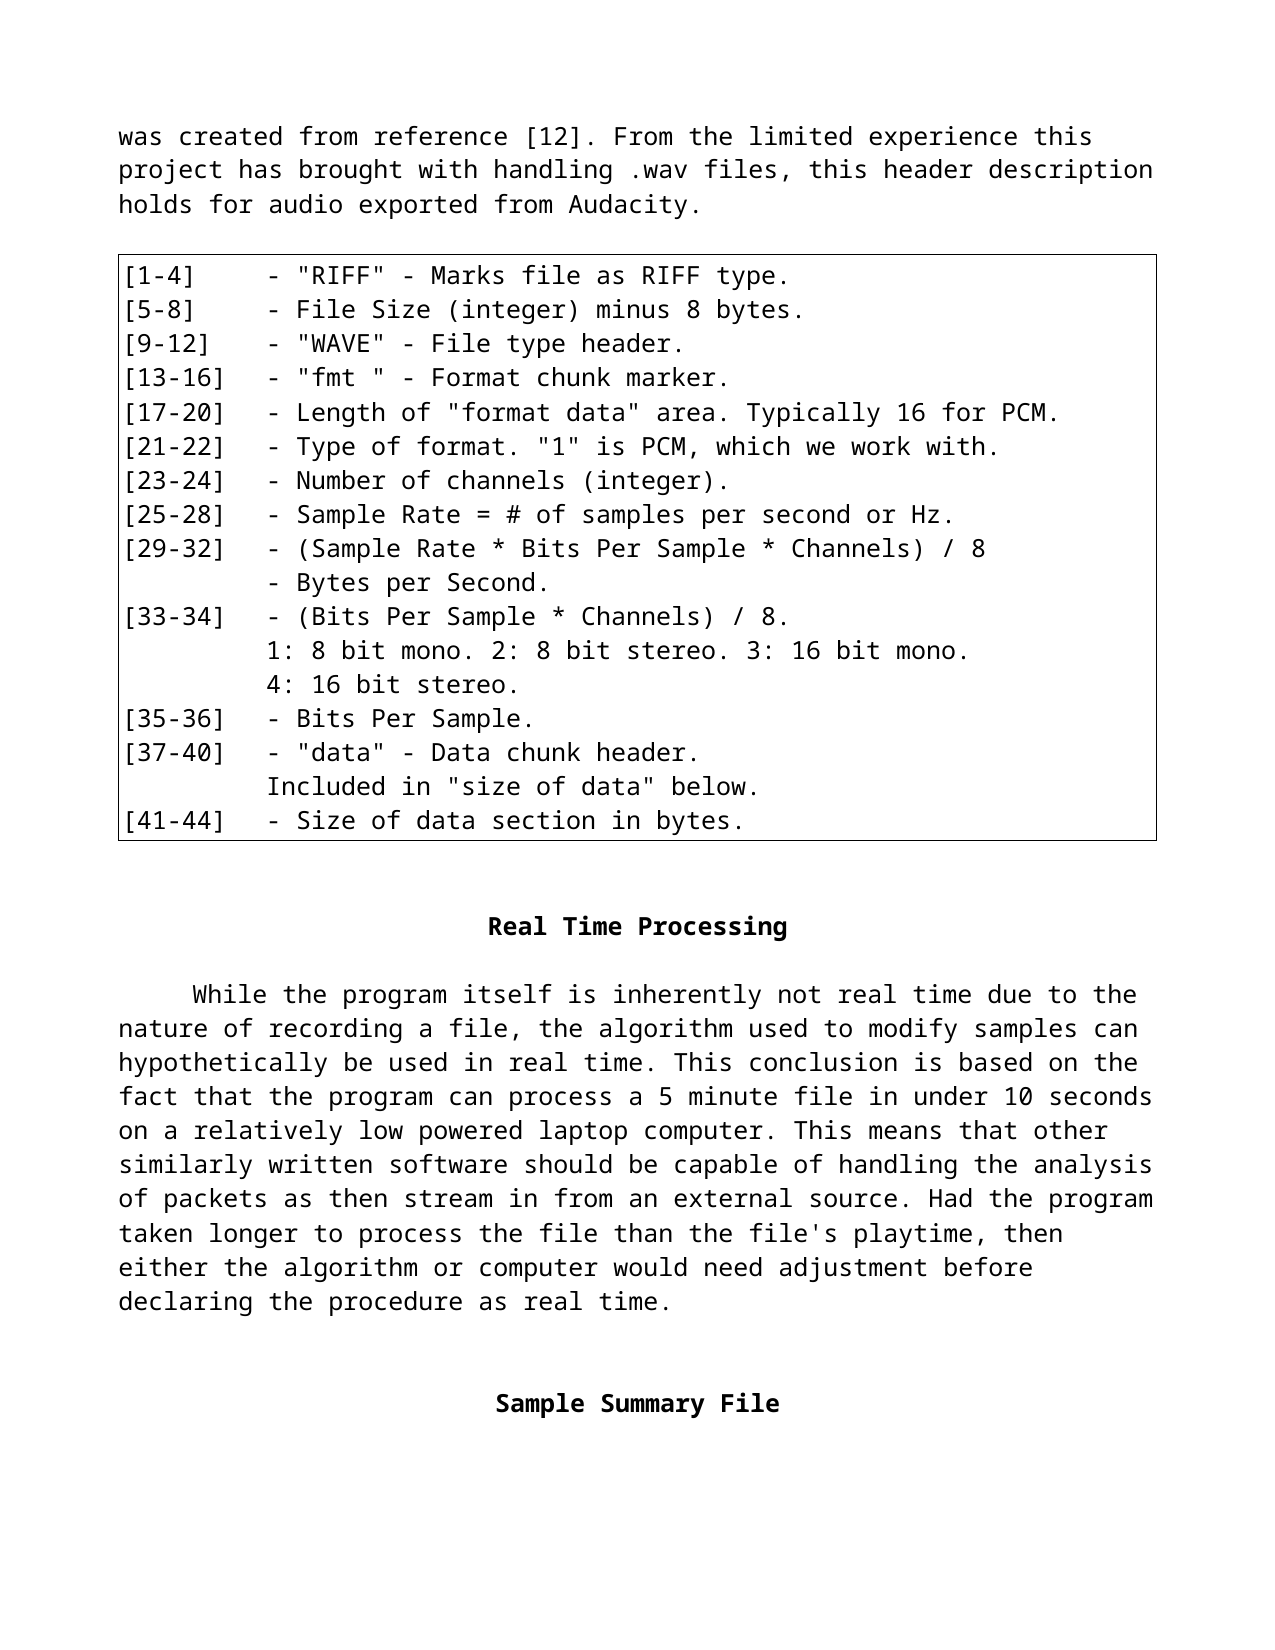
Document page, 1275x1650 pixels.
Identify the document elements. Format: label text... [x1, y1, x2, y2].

text [21-22] - Type of format. "1" is PCM, which we work with. [119, 425, 1156, 459]
text [1-4] - "RIFF" - Marks file as RIFF type. [119, 255, 1156, 288]
text - Bytes per Second. [119, 561, 1156, 595]
text [13-16] - "fmt " - Format chunk marker. [119, 357, 1156, 391]
text [29-32] - (Sample Rate * Bits Per Sample * Channels) / 8 [119, 527, 1156, 561]
text [5-8] - File Size (integer) minus 8 bytes. [119, 288, 1156, 322]
text 4: 16 bit stereo. [119, 663, 1156, 697]
text Included in "size of data" below. [119, 765, 1156, 799]
text [17-20] - Length of "format data" area. Typically 16 for PCM. [119, 391, 1156, 425]
text Sample Summary File [118, 1386, 1157, 1419]
text 1: 8 bit mono. 2: 8 bit stereo. 3: 16 bit mono. [119, 629, 1156, 663]
text [41-44] - Size of data section in bytes. [119, 799, 1156, 840]
text While the program itself is inherently not real time due to the nature of recording a file, the algorithm used to modify samples can hypothetically be used in real time. This conclusion is based on the fact that the program can process a 5 minute file in under 10 seconds on a relatively low powered laptop computer. This means that other similarly written software should be capable of handling the analysis of packets as then stream in from an external source. Had the program taken longer to process the file than the file's playtime, then either the algorithm or computer would need adjustment before declaring the procedure as real time. [118, 977, 1157, 1317]
text [37-40] - "data" - Data chunk header. [119, 731, 1156, 765]
text [25-28] - Sample Rate = # of samples per second or Hz. [119, 493, 1156, 527]
text [33-34] - (Bits Per Sample * Channels) / 8. [119, 595, 1156, 629]
text Real Time Processing [118, 909, 1157, 943]
text [35-36] - Bits Per Sample. [119, 697, 1156, 731]
text [23-24] - Number of channels (integer). [119, 459, 1156, 493]
text [9-12] - "WAVE" - File type header. [119, 322, 1156, 357]
text was created from reference [12]. From the limited experience this project has brought with handling .wav files, this header description holds for audio exported from Audacity. [118, 118, 1157, 220]
